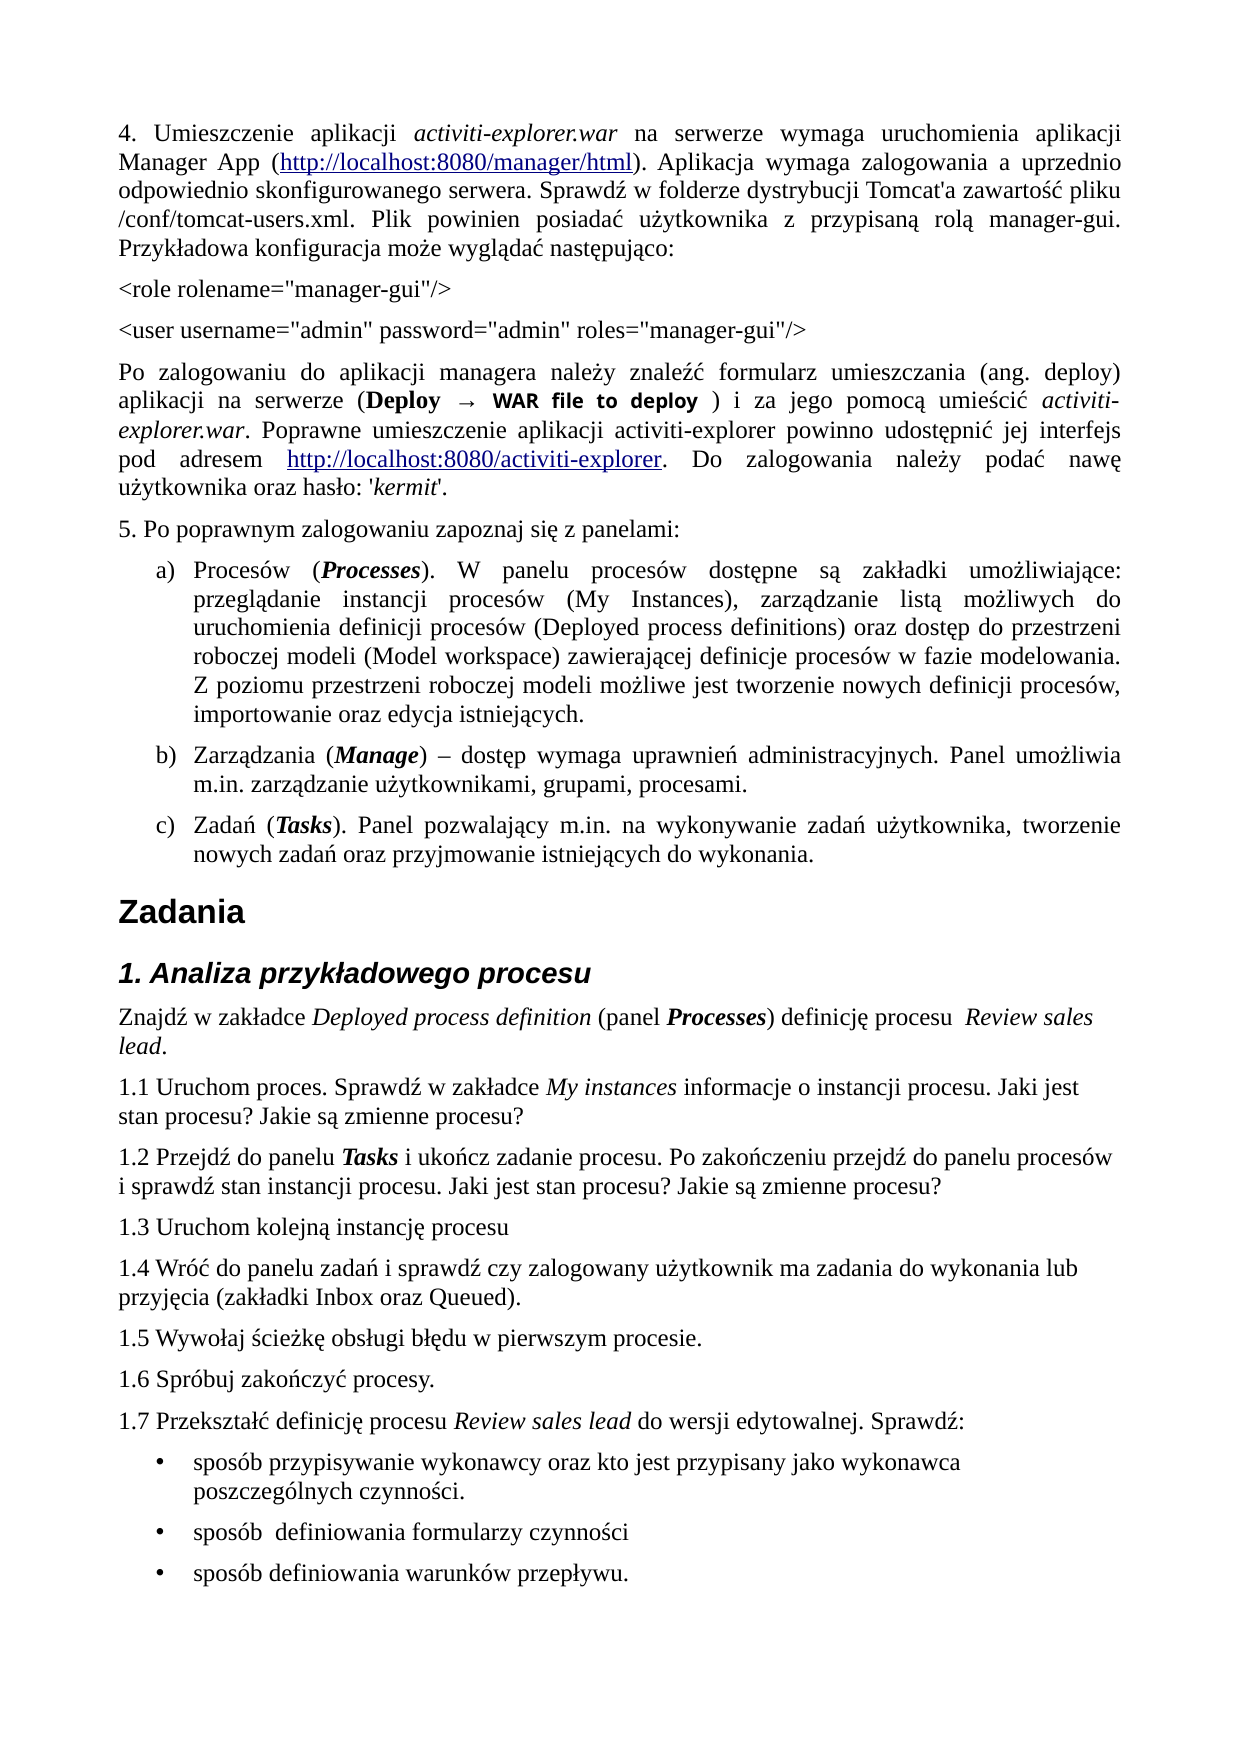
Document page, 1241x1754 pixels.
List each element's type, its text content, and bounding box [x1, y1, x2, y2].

list sposób definiowania warunków przepływu. [156, 1558, 1122, 1587]
subtitle Zadania [118, 892, 1122, 931]
text 1.4 Wróć do panelu zadań i sprawdź czy zalogowany użytkownik ma zadania do wykonania lub przyjęcia (zakładki Inbox oraz Queued). [118, 1253, 1122, 1311]
text 1.7 Przekształć definicję procesu Review sales lead do wersji edytowalnej. Sprawdź: [118, 1406, 1122, 1434]
list Zarządzania (Manage) – dostęp wymaga uprawnień administracyjnych. Panel umożliwia m.in. zarządzanie użytkownikami, grupami, procesami. [156, 740, 1122, 797]
text Znajdź w zakładce Deployed process definition (panel Processes) definicję procesu Review sales lead. [118, 1002, 1122, 1059]
list sposób definiowania formularzy czynności [156, 1517, 1122, 1546]
text Po zalogowaniu do aplikacji managera należy znaleźć formularz umieszczania (ang. deploy) aplikacji na serwerze (Deploy → WAR file to deploy ) i za jego pomocą umieścić activiti-explorer.war. Poprawne umieszczenie aplikacji activiti-explorer powinno udostępnić jej interfejs pod adresem http://localhost:8080/activiti-explorer. Do zalogowania należy podać nawę użytkownika oraz hasło: 'kermit'. [118, 357, 1122, 501]
text 1.6 Spróbuj zakończyć procesy. [118, 1364, 1122, 1393]
list Procesów (Processes). W panelu procesów dostępne są zakładki umożliwiające: przeglądanie instancji procesów (My Instances), zarządzanie listą możliwych do uruchomienia definicji procesów (Deployed process definitions) oraz dostęp do przestrzeni roboczej modeli (Model workspace) zawierającej definicje procesów w fazie modelowania. Z poziomu przestrzeni roboczej modeli możliwe jest tworzenie nowych definicji procesów, importowanie oraz edycja istniejących. [156, 555, 1122, 727]
text 1.1 Uruchom proces. Sprawdź w zakładce My instances informacje o instancji procesu. Jaki jest stan procesu? Jakie są zmienne procesu? [118, 1072, 1122, 1129]
subtitle 1. Analiza przykładowego procesu [118, 956, 1122, 989]
text 4. Umieszczenie aplikacji activiti-explorer.war na serwerze wymaga uruchomienia aplikacji Manager App (http://localhost:8080/manager/html). Aplikacja wymaga zalogowania a uprzednio odpowiednio skonfigurowanego serwera. Sprawdź w folderze dystrybucji Tomcat'a zawartość pliku /conf/tomcat-users.xml. Plik powinien posiadać użytkownika z przypisaną rolą manager-gui. Przykładowa konfiguracja może wyglądać następująco: [118, 118, 1122, 262]
text 5. Po poprawnym zalogowaniu zapoznaj się z panelami: [118, 514, 1122, 542]
text 1.3 Uruchom kolejną instancję procesu [118, 1212, 1122, 1241]
text <role rolename="manager-gui"/> [118, 274, 1122, 303]
list Zadań (Tasks). Panel pozwalający m.in. na wykonywanie zadań użytkownika, tworzenie nowych zadań oraz przyjmowanie istniejących do wykonania. [156, 810, 1122, 867]
text 1.2 Przejdź do panelu Tasks i ukończ zadanie procesu. Po zakończeniu przejdź do panelu procesów i sprawdź stan instancji procesu. Jaki jest stan procesu? Jakie są zmienne procesu? [118, 1142, 1122, 1199]
text <user username="admin" password="admin" roles="manager-gui"/> [118, 316, 1122, 344]
list sposób przypisywanie wykonawcy oraz kto jest przypisany jako wykonawca poszczególnych czynności. [156, 1447, 1122, 1504]
text 1.5 Wywołaj ścieżkę obsługi błędu w pierwszym procesie. [118, 1323, 1122, 1352]
